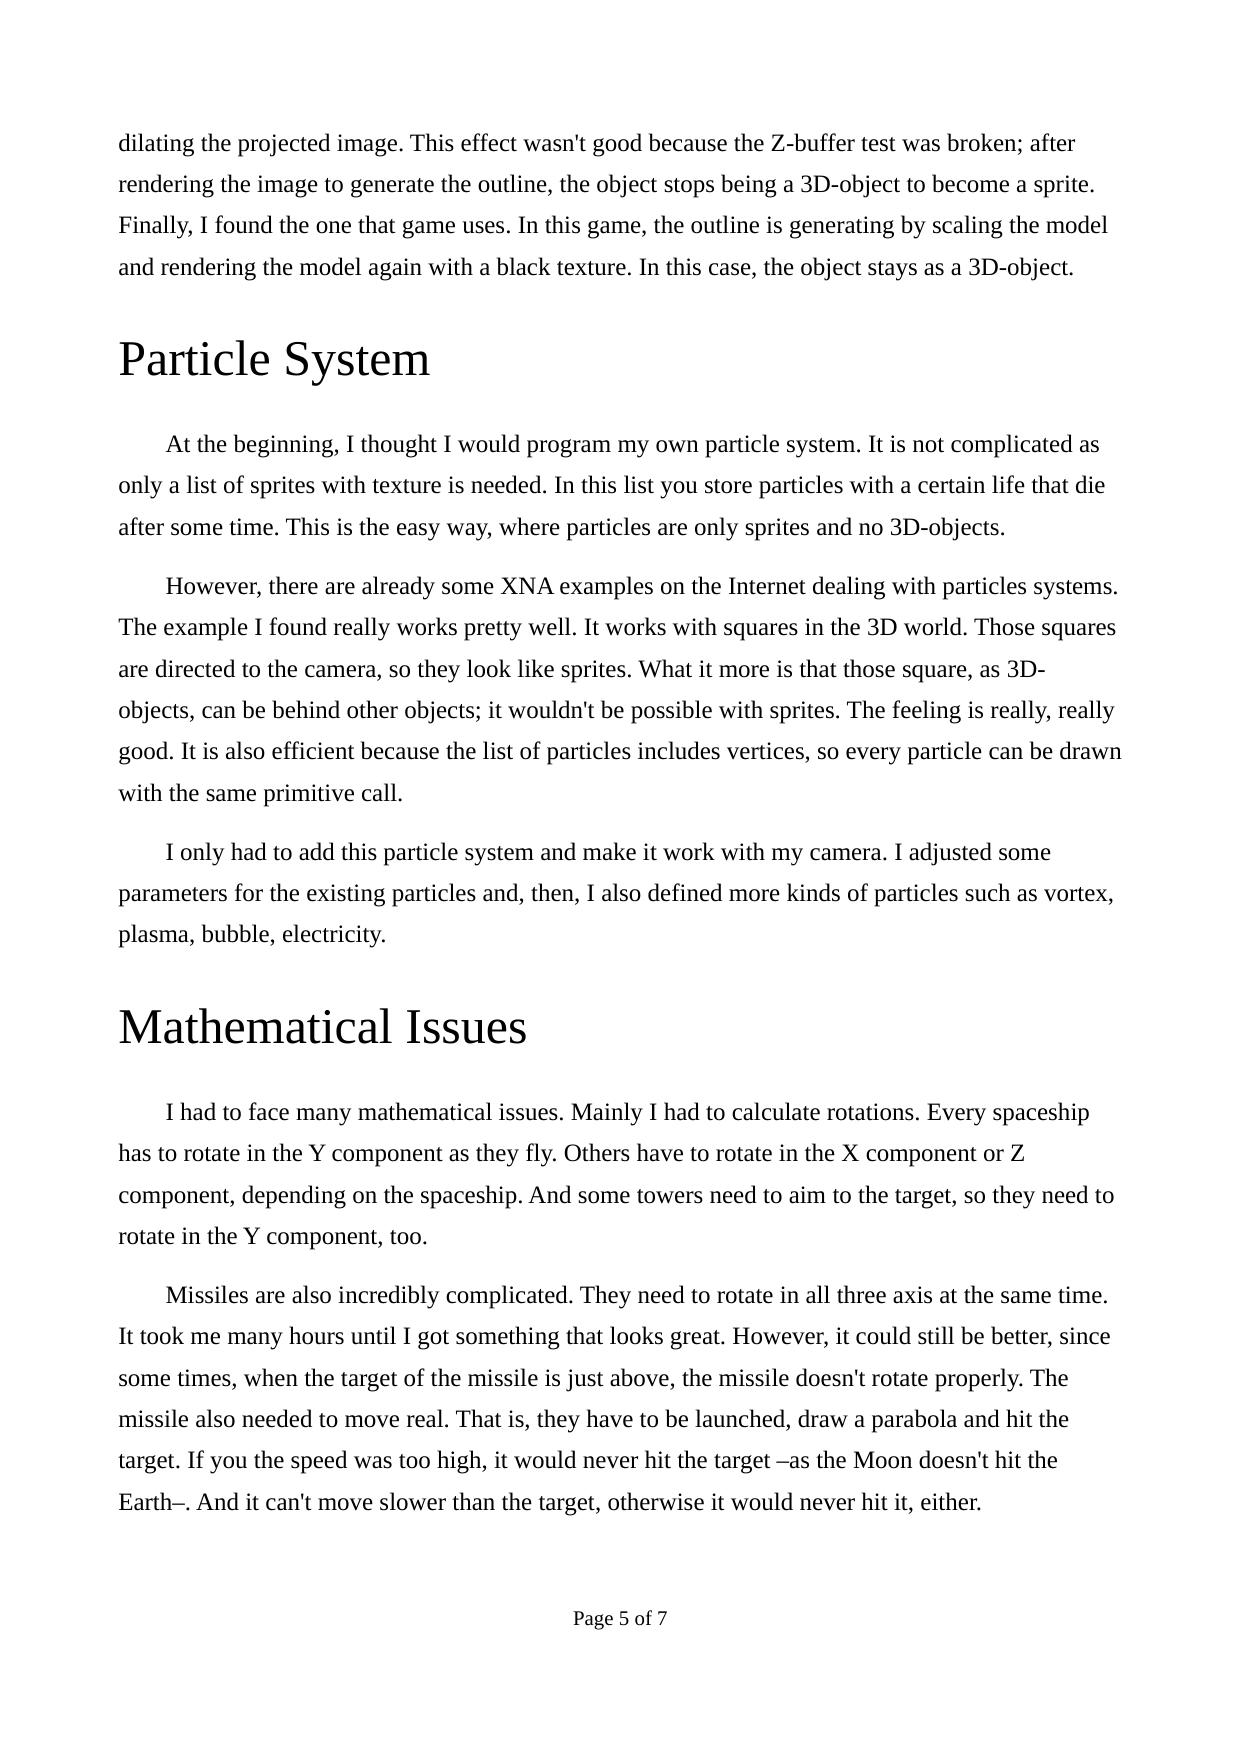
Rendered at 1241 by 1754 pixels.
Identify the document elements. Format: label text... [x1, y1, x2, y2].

text I only had to add this particle system and make it work with my camera. I adjusted some parameters for the existing particles and, then, I also defined more kinds of particles such as vortex, plasma, bubble, electricity. [118, 827, 1122, 951]
text However, there are already some XNA examples on the Internet dealing with particles systems. The example I found really works pretty well. It works with squares in the 3D world. Those squares are directed to the camera, so they look like sprites. What it more is that those square, as 3D-objects, can be behind other objects; it wouldn't be possible with sprites. The feeling is really, really good. It is also efficient because the list of particles includes vertices, so every particle can be drawn with the same primitive call. [118, 561, 1122, 809]
subtitle Mathematical Issues [118, 997, 1122, 1054]
text I had to face many mathematical issues. Mainly I had to calculate rotations. Every spaceship has to rotate in the Y component as they fly. Others have to rotate in the X component or Z component, depending on the spaceship. And some towers need to aim to the target, so they need to rotate in the Y component, too. [118, 1087, 1122, 1253]
subtitle Particle System [118, 329, 1122, 387]
text dilating the projected image. This effect wasn't good because the Z-buffer test was broken; after rendering the image to generate the outline, the object stops being a 3D-object to become a sprite. Finally, I found the one that game uses. In this game, the outline is generating by scaling the model and rendering the model again with a black texture. In this case, the object stays as a 3D-object. [118, 118, 1122, 283]
text At the beginning, I thought I would program my own particle system. It is not complicated as only a list of sprites with texture is needed. In this list you store particles with a certain life that die after some time. This is the easy way, where particles are only sprites and no 3D-objects. [118, 419, 1122, 544]
text Missiles are also incredibly complicated. They need to rotate in all three axis at the same time. It took me many hours until I got something that looks great. However, it could still be better, since some times, when the target of the missile is just above, the missile doesn't rotate properly. The missile also needed to move real. That is, they have to be launched, draw a parabola and hit the target. If you the speed was too high, it would never hit the target –as the Moon doesn't hit the Earth–. And it can't move slower than the target, otherwise it would never hit it, either. [118, 1270, 1122, 1518]
